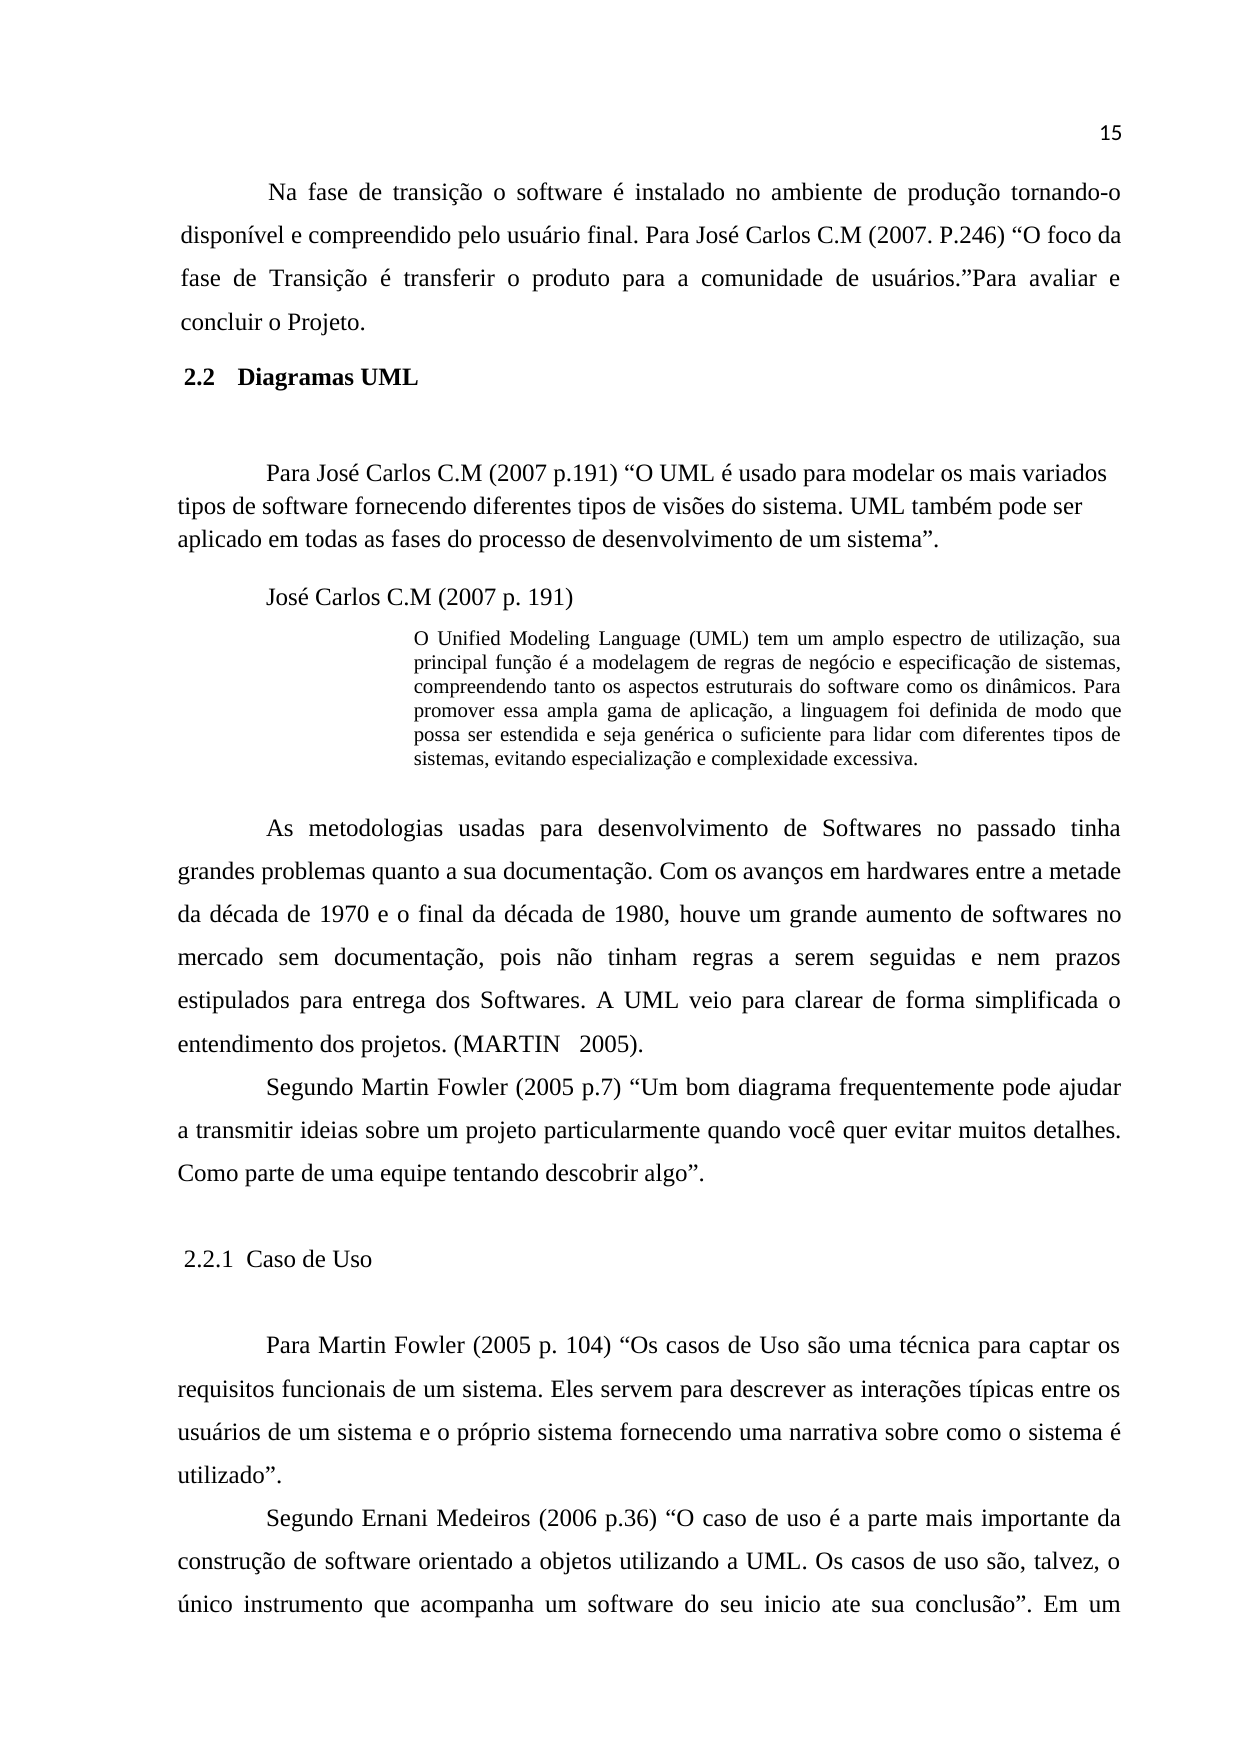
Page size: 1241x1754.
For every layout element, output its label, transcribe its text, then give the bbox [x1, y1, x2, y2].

subtitle Diagramas UML [177, 362, 1122, 391]
text Na fase de transição o software é instalado no ambiente de produção tornando-o disponível e compreendido pelo usuário final. Para José Carlos C.M (2007. P.246) “O foco da fase de Transição é transferir o produto para a comunidade de usuários.”Para avaliar e concluir o Projeto. [180, 177, 1122, 335]
text Segundo Ernani Medeiros (2006 p.36) “O caso de uso é a parte mais importante da construção de software orientado a objetos utilizando a UML. Os casos de uso são, talvez, o único instrumento que acompanha um software do seu inicio ate sua conclusão”. Em um [177, 1503, 1122, 1618]
text Segundo Martin Fowler (2005 p.7) “Um bom diagrama frequentemente pode ajudar a transmitir ideias sobre um projeto particularmente quando você quer evitar muitos detalhes. Como parte de uma equipe tentando descobrir algo”. [177, 1072, 1122, 1187]
text As metodologias usadas para desenvolvimento de Softwares no passado tinha grandes problemas quanto a sua documentação. Com os avanços em hardwares entre a metade da década de 1970 e o final da década de 1980, houve um grande aumento de softwares no mercado sem documentação, pois não tinham regras a serem seguidas e nem prazos estipulados para entrega dos Softwares. A UML veio para clarear de forma simplificada o entendimento dos projetos. (MARTIN 2005). [177, 813, 1122, 1057]
text O Unified Modeling Language (UML) tem um amplo espectro de utilização, sua principal função é a modelagem de regras de negócio e especificação de sistemas, compreendendo tanto os aspectos estruturais do software como os dinâmicos. Para promover essa ampla gama de aplicação, a linguagem foi definida de modo que possa ser estendida e seja genérica o suficiente para lidar com diferentes tipos de sistemas, evitando especialização e complexidade excessiva. [413, 626, 1122, 770]
text Para Martin Fowler (2005 p. 104) “Os casos de Uso são uma técnica para captar os requisitos funcionais de um sistema. Eles servem para descrever as interações típicas entre os usuários de um sistema e o próprio sistema fornecendo uma narrativa sobre como o sistema é utilizado”. [177, 1331, 1122, 1489]
subtitle Caso de Uso [177, 1244, 1122, 1273]
text José Carlos C.M (2007 p. 191) [177, 582, 1122, 611]
text Para José Carlos C.M (2007 p.191) “O UML é usado para modelar os mais variados tipos de software fornecendo diferentes tipos de visões do sistema. UML também pode ser aplicado em todas as fases do processo de desenvolvimento de um sistema”. [177, 458, 1122, 553]
